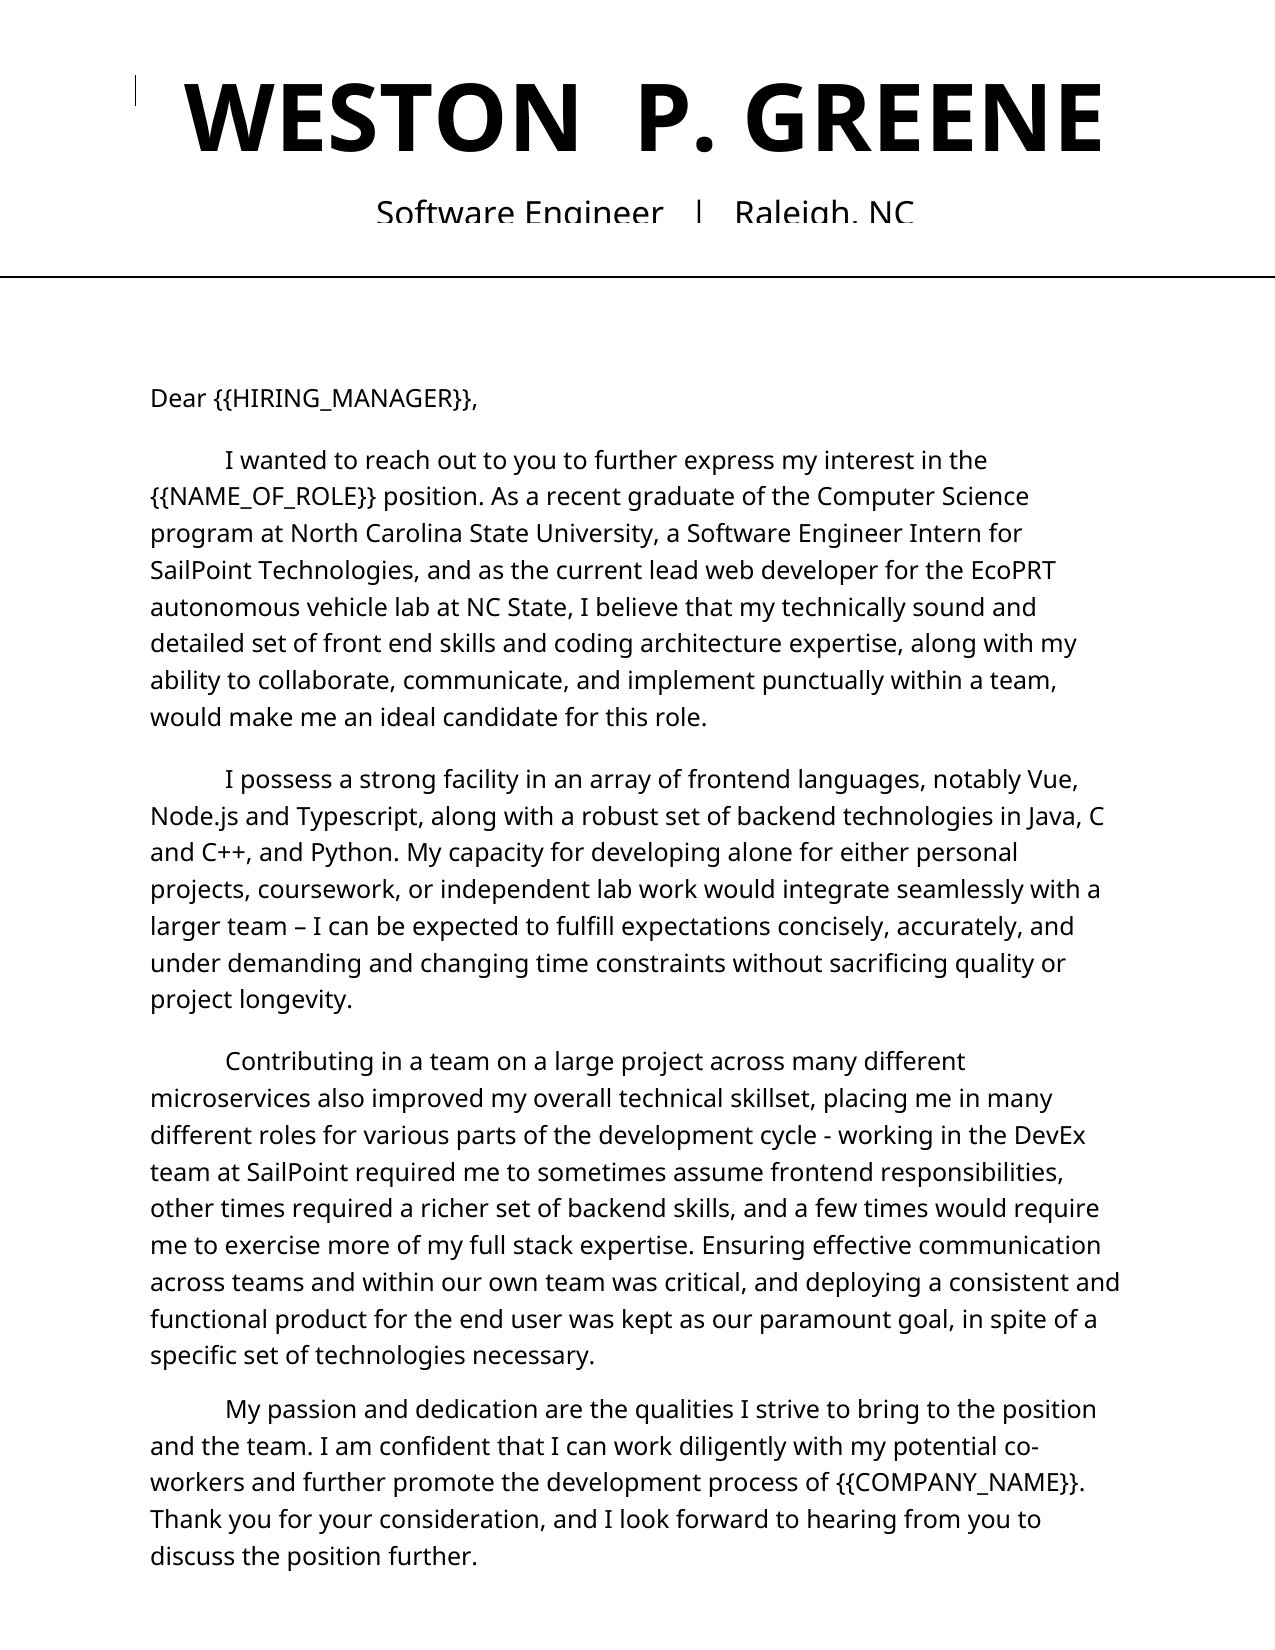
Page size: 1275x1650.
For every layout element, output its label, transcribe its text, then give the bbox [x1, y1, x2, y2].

text Software Engineer | Raleigh, NC [165, 189, 1126, 223]
text I possess a strong facility in an array of frontend languages, notably Vue, Node.js and Typescript, along with a robust set of backend technologies in Java, C and C++, and Python. My capacity for developing alone for either personal projects, coursework, or independent lab work would integrate seamlessly with a larger team – I can be expected to fulfill expectations concisely, accurately, and under demanding and changing time constraints without sacrificing quality or project longevity. [150, 761, 1125, 1016]
text Dear {{HIRING_MANAGER}}, [150, 381, 1125, 414]
text Contributing in a team on a large project across many different microservices also improved my overall technical skillset, placing me in many different roles for various parts of the development cycle - working in the DevEx team at SailPoint required me to sometimes assume frontend responsibilities, other times required a richer set of backend skills, and a few times would require me to exercise more of my full stack expertise. Ensuring effective communication across teams and within our own team was critical, and deploying a consistent and functional product for the end user was kept as our paramount goal, in spite of a specific set of technologies necessary. [150, 1044, 1125, 1372]
text WESTON P. GREENE [165, 51, 1126, 179]
text I wanted to reach out to you to further express my interest in the {{NAME_OF_ROLE}} position. As a recent graduate of the Computer Science program at North Carolina State University, a Software Engineer Intern for SailPoint Technologies, and as the current lead web developer for the EcoPRT autonomous vehicle lab at NC State, I believe that my technically sound and detailed set of front end skills and coding architecture expertise, along with my ability to collaborate, communicate, and implement punctually within a team, would make me an ideal candidate for this role. [150, 442, 1125, 734]
text My passion and dedication are the qualities I strive to bring to the position and the team. I am confident that I can work diligently with my potential co-workers and further promote the development process of {{COMPANY_NAME}}. Thank you for your consideration, and I look forward to hearing from you to discuss the position further. [150, 1391, 1125, 1573]
